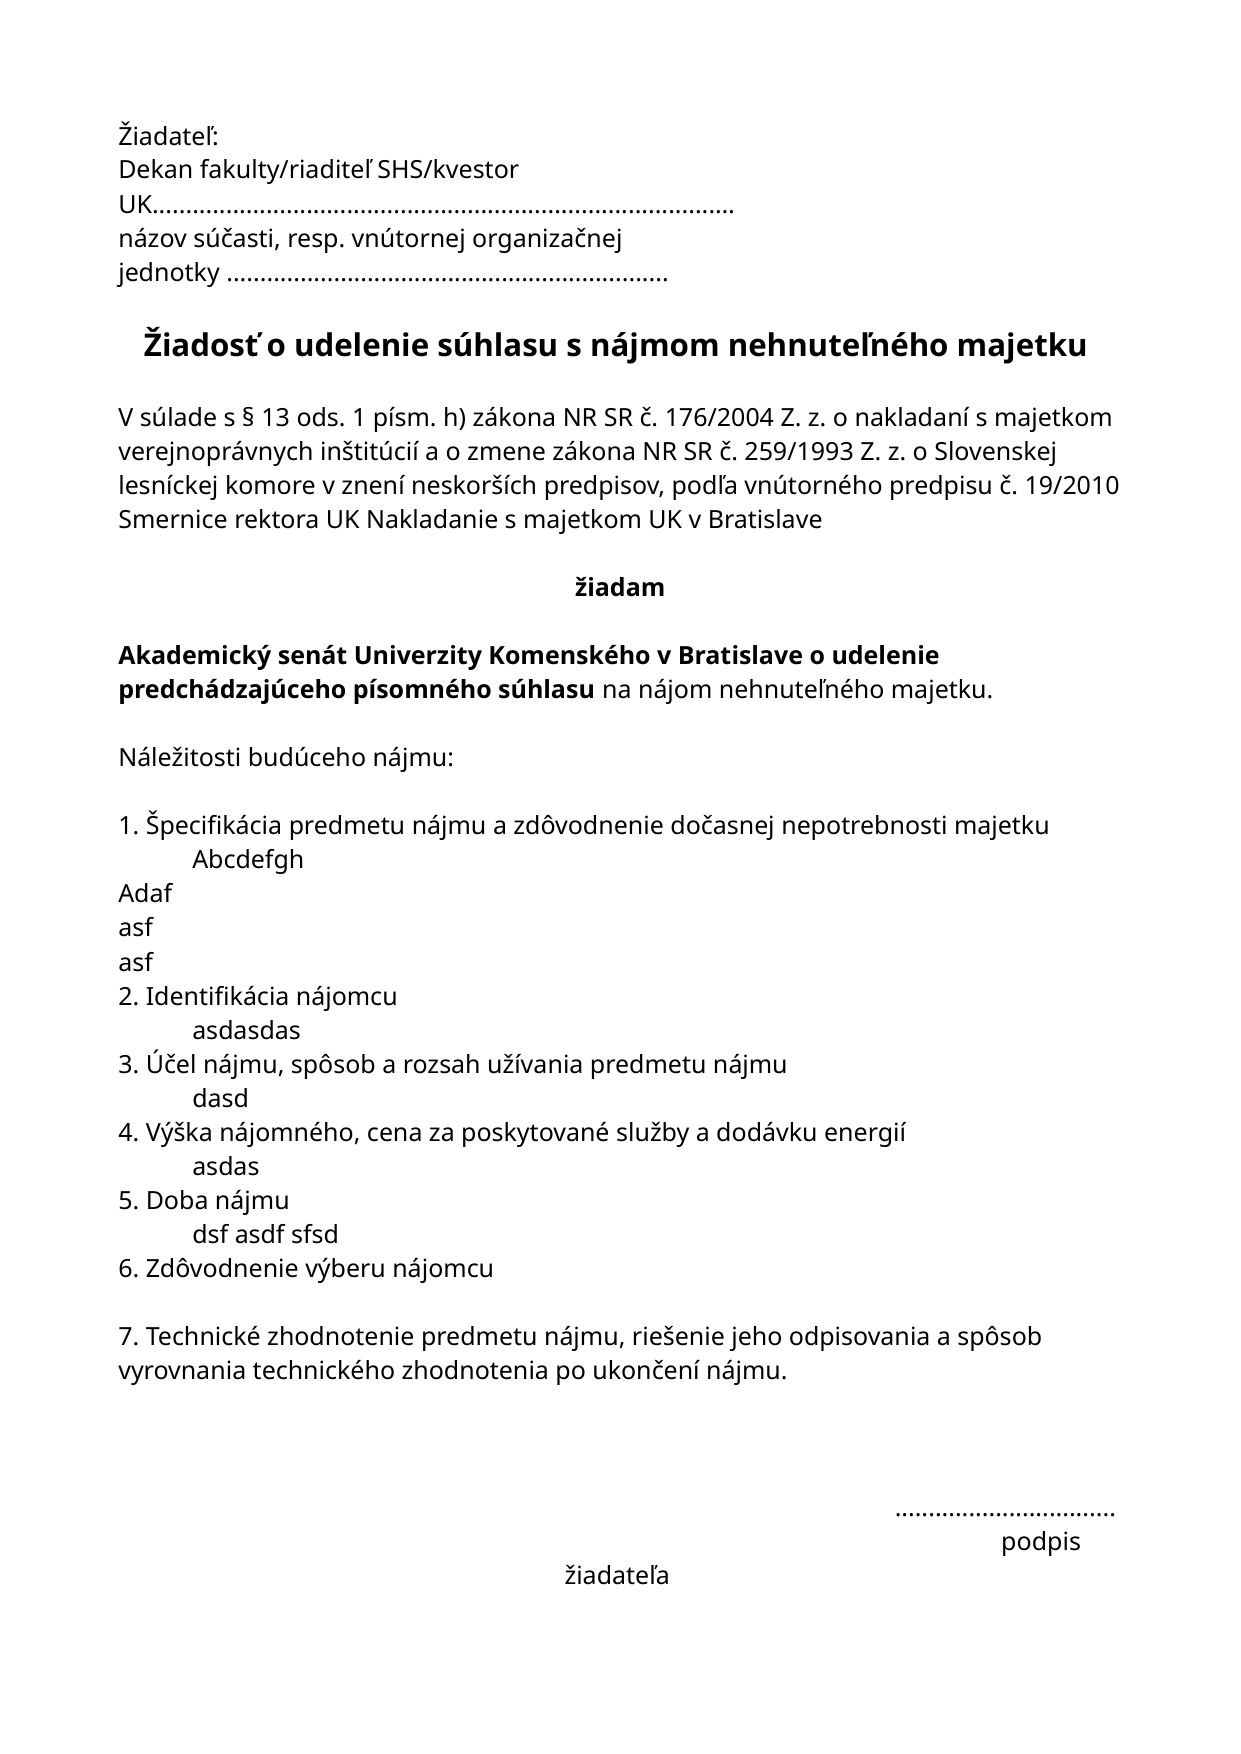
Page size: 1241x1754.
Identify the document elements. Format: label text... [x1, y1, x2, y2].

text Abcdefgh Adaf asf asf [118, 842, 1122, 978]
text asdasdas [118, 1012, 1122, 1046]
text ................................. [118, 1489, 1122, 1523]
text Akademický senát Univerzity Komenského v Bratislave o udelenie predchádzajúceho písomného súhlasu na nájom nehnuteľného majetku. [118, 638, 1122, 706]
text 2. Identifikácia nájomcu [118, 978, 1122, 1012]
text Dekan fakulty/riaditeľ SHS/kvestor UK....................................................................................… [118, 152, 1122, 220]
text 1. Špecifikácia predmetu nájmu a zdôvodnenie dočasnej nepotrebnosti majetku [118, 808, 1122, 842]
text Žiadateľ: [118, 118, 1122, 152]
text dsf asdf sfsd [118, 1217, 1122, 1251]
text asdas [118, 1148, 1122, 1183]
text Náležitosti budúceho nájmu: [118, 740, 1122, 774]
text 4. Výška nájomného, cena za poskytované služby a dodávku energií [118, 1114, 1122, 1148]
text žiadam [118, 569, 1122, 603]
text 3. Účel nájmu, spôsob a rozsah užívania predmetu nájmu [118, 1046, 1122, 1080]
text názov súčasti, resp. vnútornej organizačnej jednotky .................................................................. [118, 220, 1122, 288]
text podpis žiadateľa [118, 1523, 1122, 1591]
text 7. Technické zhodnotenie predmetu nájmu, riešenie jeho odpisovania a spôsob vyrovnania technického zhodnotenia po ukončení nájmu. [118, 1319, 1122, 1387]
text Žiadosť o udelenie súhlasu s nájmom nehnuteľného majetku [118, 322, 1122, 365]
text V súlade s § 13 ods. 1 písm. h) zákona NR SR č. 176/2004 Z. z. o nakladaní s majetkom verejnoprávnych inštitúcií a o zmene zákona NR SR č. 259/1993 Z. z. o Slovenskej lesníckej komore v znení neskorších predpisov, podľa vnútorného predpisu č. 19/2010 Smernice rektora UK Nakladanie s majetkom UK v Bratislave [118, 399, 1122, 535]
text 6. Zdôvodnenie výberu nájomcu [118, 1251, 1122, 1285]
text dasd [118, 1080, 1122, 1114]
text 5. Doba nájmu [118, 1183, 1122, 1217]
